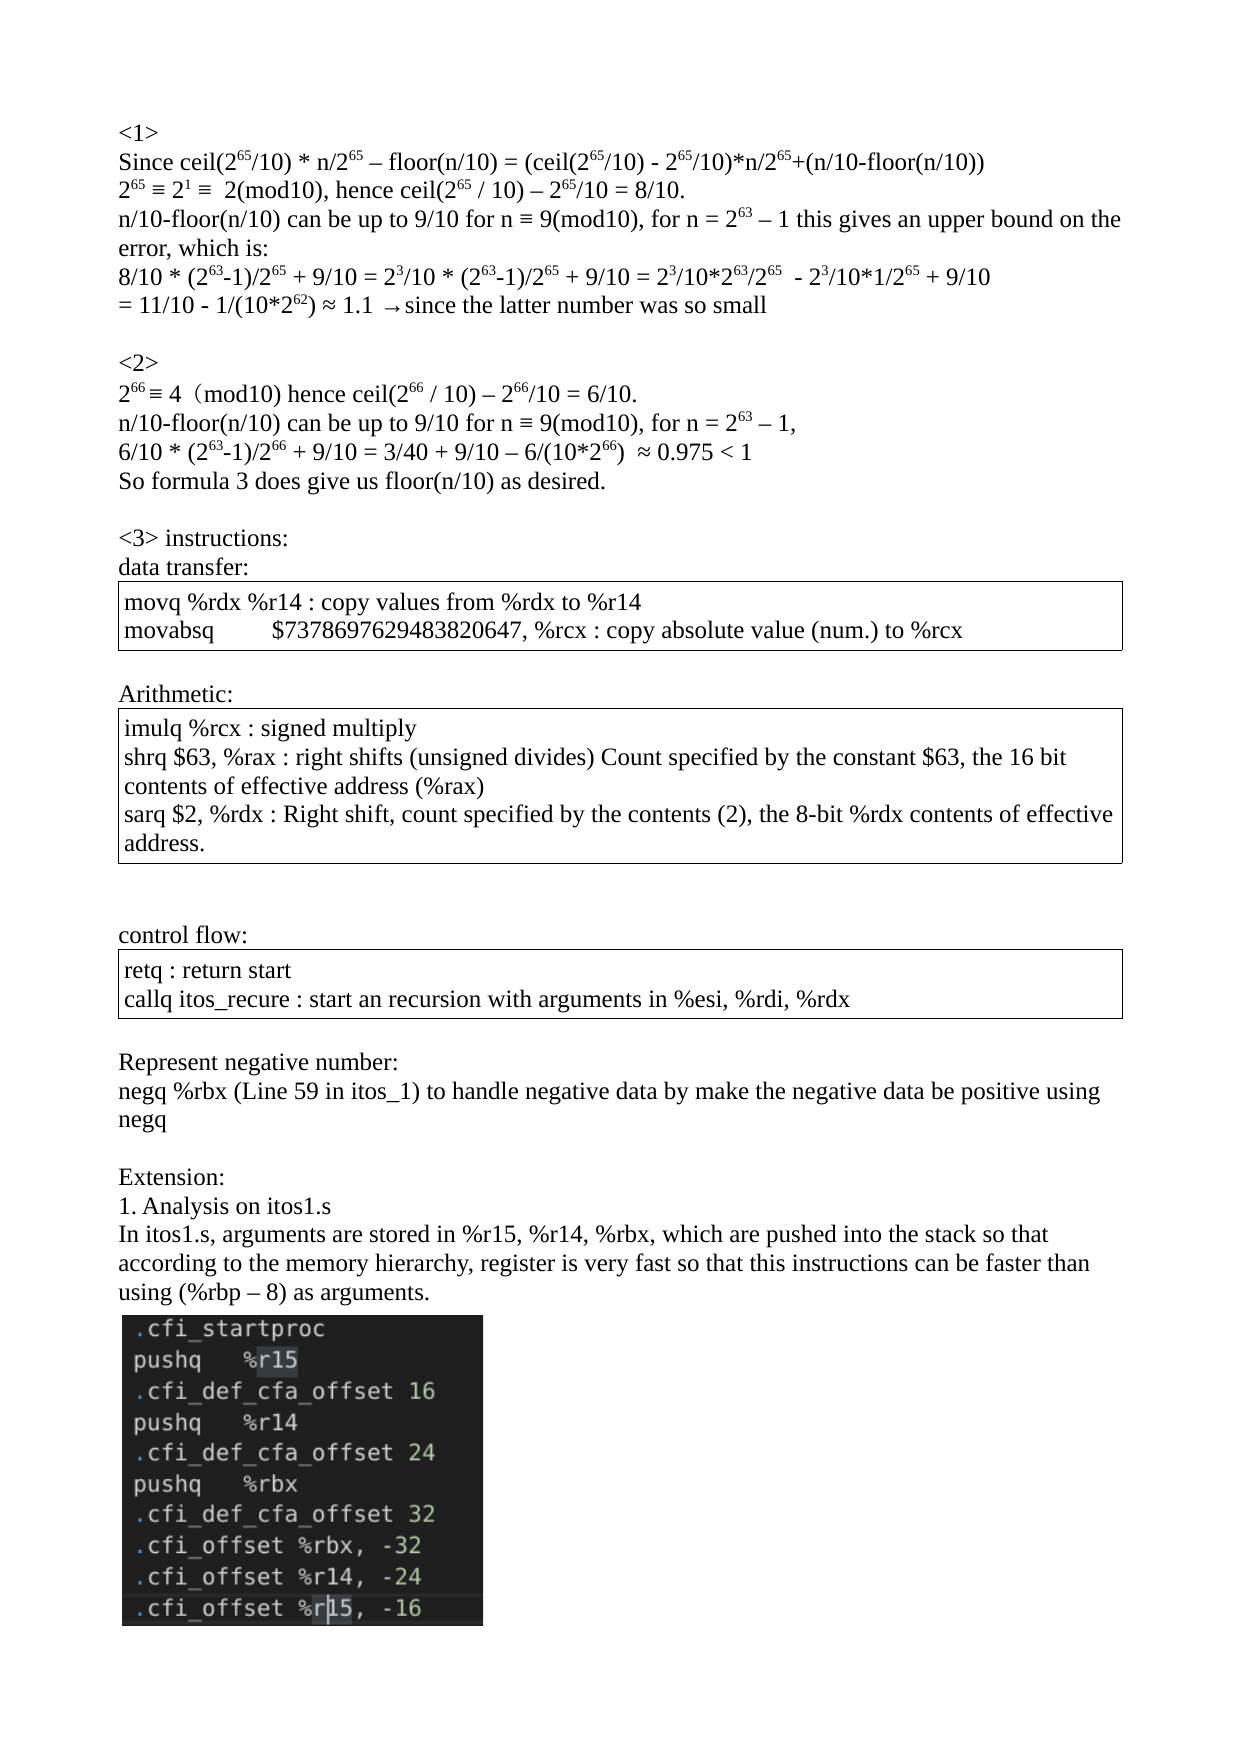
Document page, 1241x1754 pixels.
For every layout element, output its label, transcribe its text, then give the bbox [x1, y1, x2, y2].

text 266 ≡ 4（mod10) hence ceil(266 / 10) – 266/10 = 6/10. [118, 377, 1122, 408]
table_header retq : return start callq itos_recure : start an recursion with arguments in %esi, %rdi, %rdx [119, 950, 1122, 1018]
text = 11/10 - 1/(10*262) ≈ 1.1 →since the latter number was so small [118, 291, 1122, 319]
picture [122, 1315, 484, 1626]
text Extension: [118, 1162, 1122, 1191]
text negq %rbx (Line 59 in itos_1) to handle negative data by make the negative data be positive using negq [118, 1076, 1122, 1133]
text 265 ≡ 21 ≡ 2(mod10), hence ceil(265 / 10) – 265/10 = 8/10. [118, 176, 1122, 204]
text n/10-floor(n/10) can be up to 9/10 for n ≡ 9(mod10), for n = 263 – 1, [118, 408, 1122, 437]
text 6/10 * (263-1)/266 + 9/10 = 3/40 + 9/10 – 6/(10*266) ≈ 0.975 < 1 [118, 437, 1122, 466]
text So formula 3 does give us floor(n/10) as desired. [118, 466, 1122, 494]
text <3> instructions: [118, 523, 1122, 552]
table_header movq %rdx %r14 : copy values from %rdx to %r14 movabsq $7378697629483820647, %rcx : copy absolute value (num.) to %rcx [119, 582, 1122, 650]
text Represent negative number: [118, 1047, 1122, 1076]
table_header imulq %rcx : signed multiply shrq $63, %rax : right shifts (unsigned divides) Count specified by the constant $63, the 16 bit contents of effective address (%rax) sarq $2, %rdx : Right shift, count specified by the contents (2), the 8-bit %rdx contents of effective address. [119, 709, 1122, 863]
text control flow: [118, 920, 1122, 949]
text 8/10 * (263-1)/265 + 9/10 = 23/10 * (263-1)/265 + 9/10 = 23/10*263/265 - 23/10*1/265 + 9/10 [118, 262, 1122, 291]
text Since ceil(265/10) * n/265 – floor(n/10) = (ceil(265/10) - 265/10)*n/265+(n/10-floor(n/10)) [118, 147, 1122, 176]
text In itos1.s, arguments are stored in %r15, %r14, %rbx, which are pushed into the stack so that according to the memory hierarchy, register is very fast so that this instructions can be faster than using (%rbp – 8) as arguments. [118, 1219, 1122, 1306]
text 1. Analysis on itos1.s [118, 1191, 1122, 1219]
text <2> [118, 348, 1122, 377]
text <1> [118, 118, 1122, 147]
text data transfer: [118, 552, 1122, 581]
text Arithmetic: [118, 679, 1122, 707]
text n/10-floor(n/10) can be up to 9/10 for n ≡ 9(mod10), for n = 263 – 1 this gives an upper bound on the error, which is: [118, 204, 1122, 262]
